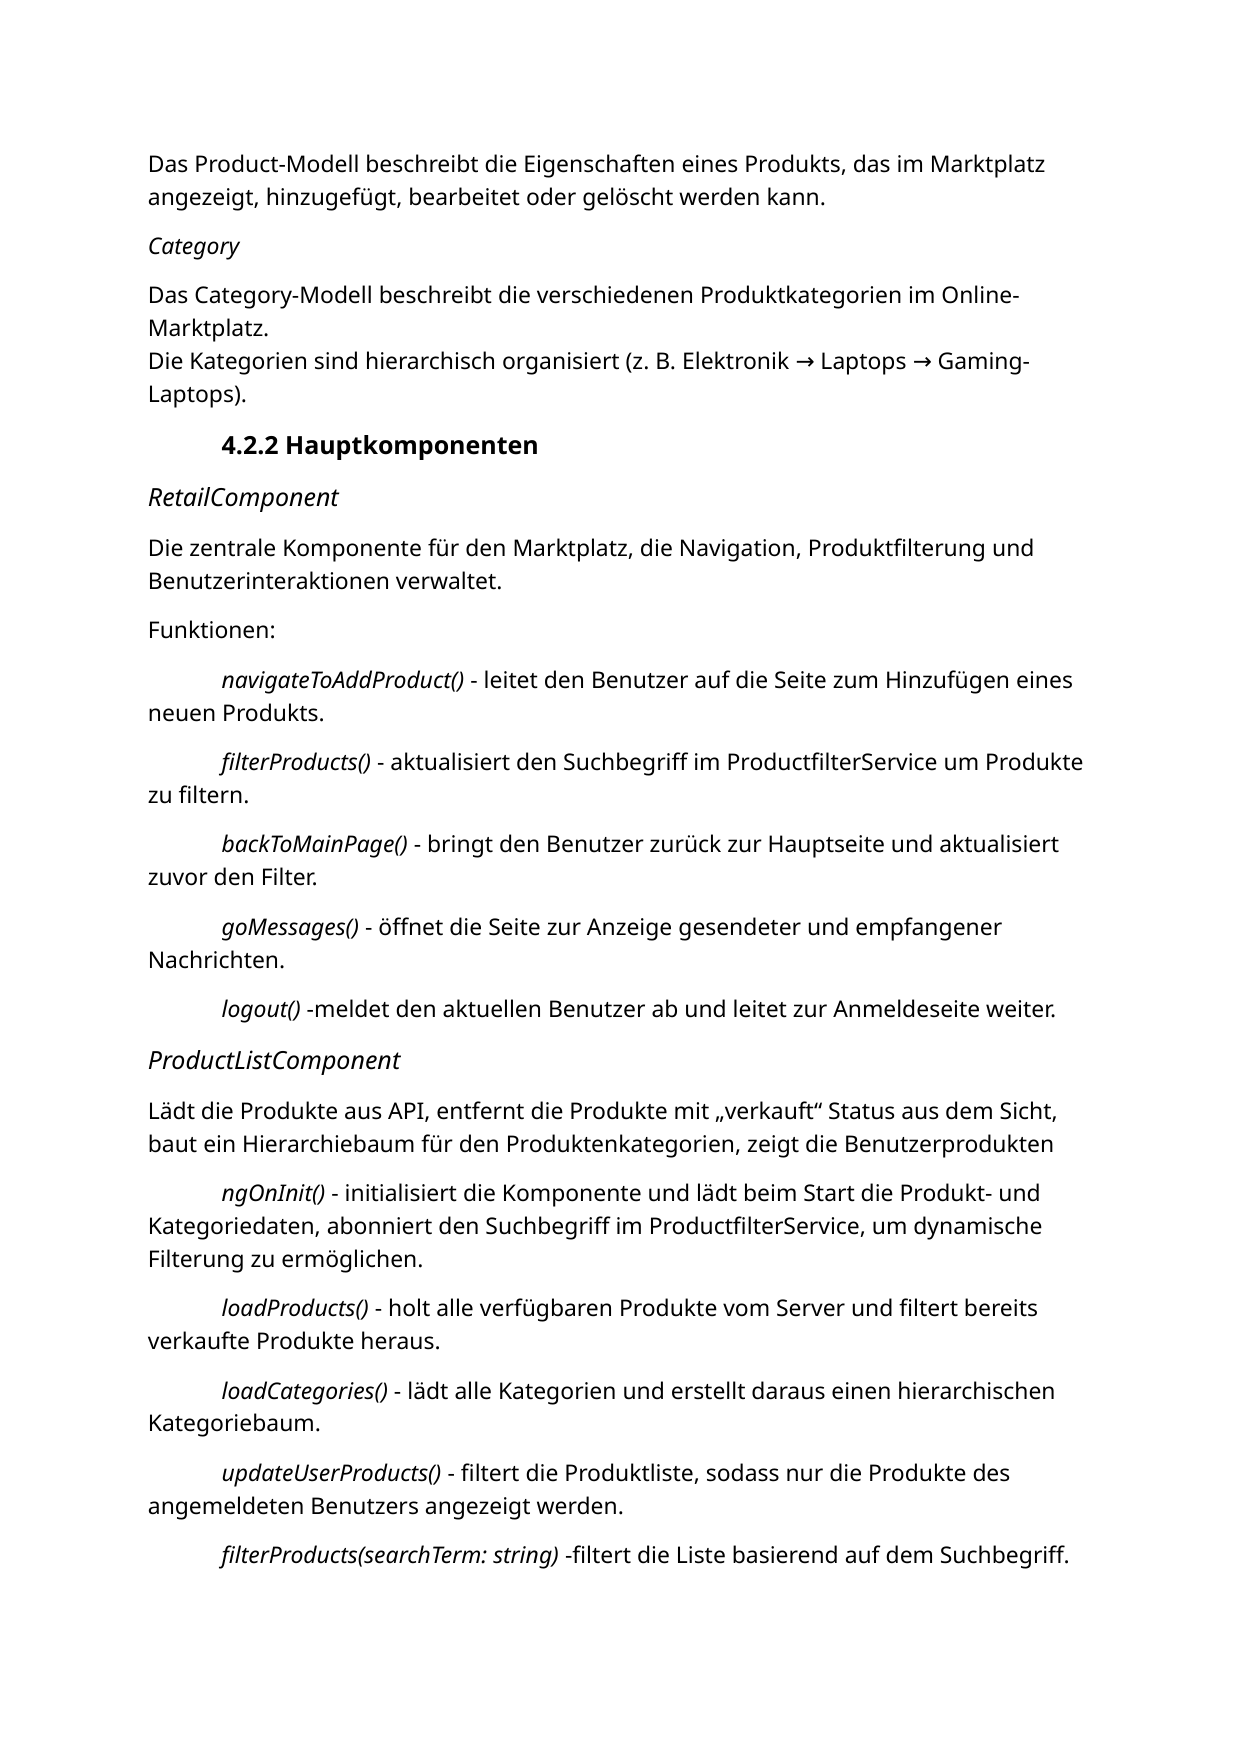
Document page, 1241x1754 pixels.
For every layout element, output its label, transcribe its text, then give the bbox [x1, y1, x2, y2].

text goMessages() - öffnet die Seite zur Anzeige gesendeter und empfangener Nachrichten. [148, 911, 1093, 975]
text ngOnInit() - initialisiert die Komponente und lädt beim Start die Produkt- und Kategoriedaten, abonniert den Suchbegriff im ProductfilterService, um dynamische Filterung zu ermöglichen. [148, 1177, 1093, 1274]
text logout() -meldet den aktuellen Benutzer ab und leitet zur Anmeldeseite weiter. [148, 993, 1093, 1024]
text 4.2.2 Hauptkomponenten [148, 427, 1093, 461]
text Das Product-Modell beschreibt die Eigenschaften eines Produkts, das im Marktplatz angezeigt, hinzugefügt, bearbeitet oder gelöscht werden kann. [148, 148, 1093, 212]
text Das Category-Modell beschreibt die verschiedenen Produktkategorien im Online-Marktplatz. Die Kategorien sind hierarchisch organisiert (z. B. Elektronik → Laptops → Gaming-Laptops). [148, 279, 1093, 409]
text Lädt die Produkte aus API, entfernt die Produkte mit „verkauft“ Status aus dem Sicht, baut ein Hierarchiebaum für den Produktenkategorien, zeigt die Benutzerprodukten [148, 1095, 1093, 1159]
text navigateToAddProduct() - leitet den Benutzer auf die Seite zum Hinzufügen eines neuen Produkts. [148, 664, 1093, 728]
text loadProducts() - holt alle verfügbaren Produkte vom Server und filtert bereits verkaufte Produkte heraus. [148, 1292, 1093, 1356]
text Category [148, 230, 1093, 261]
text Die zentrale Komponente für den Marktplatz, die Navigation, Produktfilterung und Benutzerinteraktionen verwaltet. [148, 532, 1093, 596]
text ProductListComponent [148, 1042, 1093, 1077]
text filterProducts(searchTerm: string) -filtert die Liste basierend auf dem Suchbegriff. [148, 1539, 1093, 1570]
text Funktionen: [148, 614, 1093, 646]
text filterProducts() - aktualisiert den Suchbegriff im ProductfilterService um Produkte zu filtern. [148, 746, 1093, 810]
text loadCategories() - lädt alle Kategorien und erstellt daraus einen hierarchischen Kategoriebaum. [148, 1374, 1093, 1439]
text backToMainPage() - bringt den Benutzer zurück zur Hauptseite und aktualisiert zuvor den Filter. [148, 828, 1093, 892]
text RetailComponent [148, 480, 1093, 514]
text updateUserProducts() - filtert die Produktliste, sodass nur die Produkte des angemeldeten Benutzers angezeigt werden. [148, 1457, 1093, 1521]
